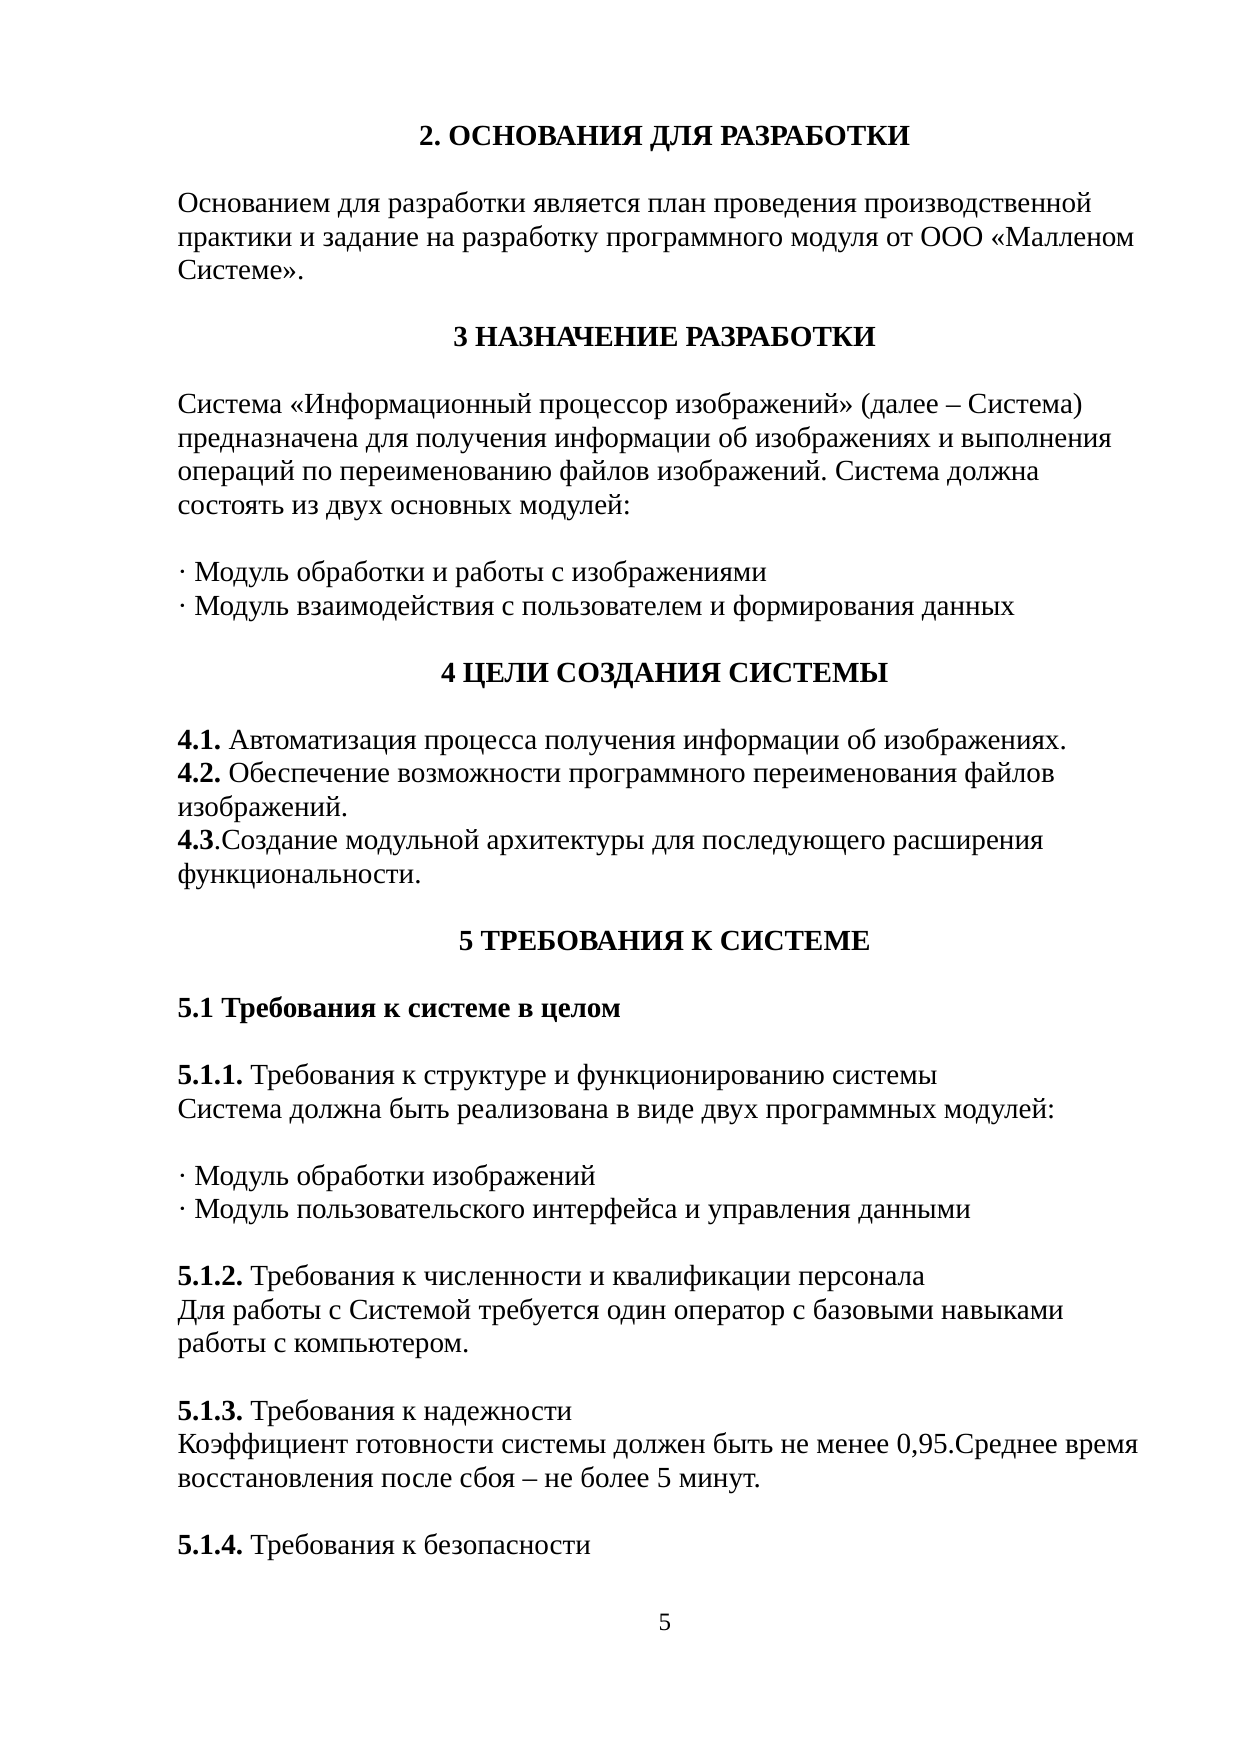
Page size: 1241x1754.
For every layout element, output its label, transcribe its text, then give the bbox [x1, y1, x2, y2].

text 5.1.4. Требования к безопасности [177, 1527, 1152, 1560]
text 4.1. Автоматизация процесса получения информации об изображениях. [177, 722, 1152, 755]
text 3 НАЗНАЧЕНИЕ РАЗРАБОТКИ [177, 319, 1152, 353]
text · Модуль пользовательского интерфейса и управления данными [177, 1191, 1152, 1225]
text Система «Информационный процессор изображений» (далее – Система) предназначена для получения информации об изображениях и выполнения операций по переименованию файлов изображений. Система должна состоять из двух основных модулей: [177, 386, 1152, 521]
text 5.1 Требования к системе в целом [177, 990, 1152, 1024]
text · Модуль взаимодействия с пользователем и формирования данных [177, 588, 1152, 621]
text 5.1.3. Требования к надежности [177, 1393, 1152, 1426]
text Система должна быть реализована в виде двух программных модулей: [177, 1091, 1152, 1124]
text 4 ЦЕЛИ СОЗДАНИЯ СИСТЕМЫ [177, 655, 1152, 688]
text 5 ТРЕБОВАНИЯ К СИСТЕМЕ [177, 923, 1152, 957]
text · Модуль обработки и работы с изображениями [177, 554, 1152, 588]
text 4.3.Создание модульной архитектуры для последующего расширения функциональности. [177, 822, 1152, 889]
text · Модуль обработки изображений [177, 1158, 1152, 1191]
text Коэффициент готовности системы должен быть не менее 0,95.Среднее время восстановления после сбоя – не более 5 минут. [177, 1426, 1152, 1493]
text 5.1.1. Требования к структуре и функционированию системы [177, 1057, 1152, 1091]
text Для работы с Системой требуется один оператор с базовыми навыками работы с компьютером. [177, 1292, 1152, 1359]
text 4.2. Обеспечение возможности программного переименования файлов изображений. [177, 755, 1152, 822]
text Основанием для разработки является план проведения производственной практики и задание на разработку программного модуля от ООО «Малленом Системе». [177, 185, 1152, 286]
text 2. ОСНОВАНИЯ ДЛЯ РАЗРАБОТКИ [177, 118, 1152, 152]
text 5.1.2. Требования к численности и квалификации персонала [177, 1258, 1152, 1292]
